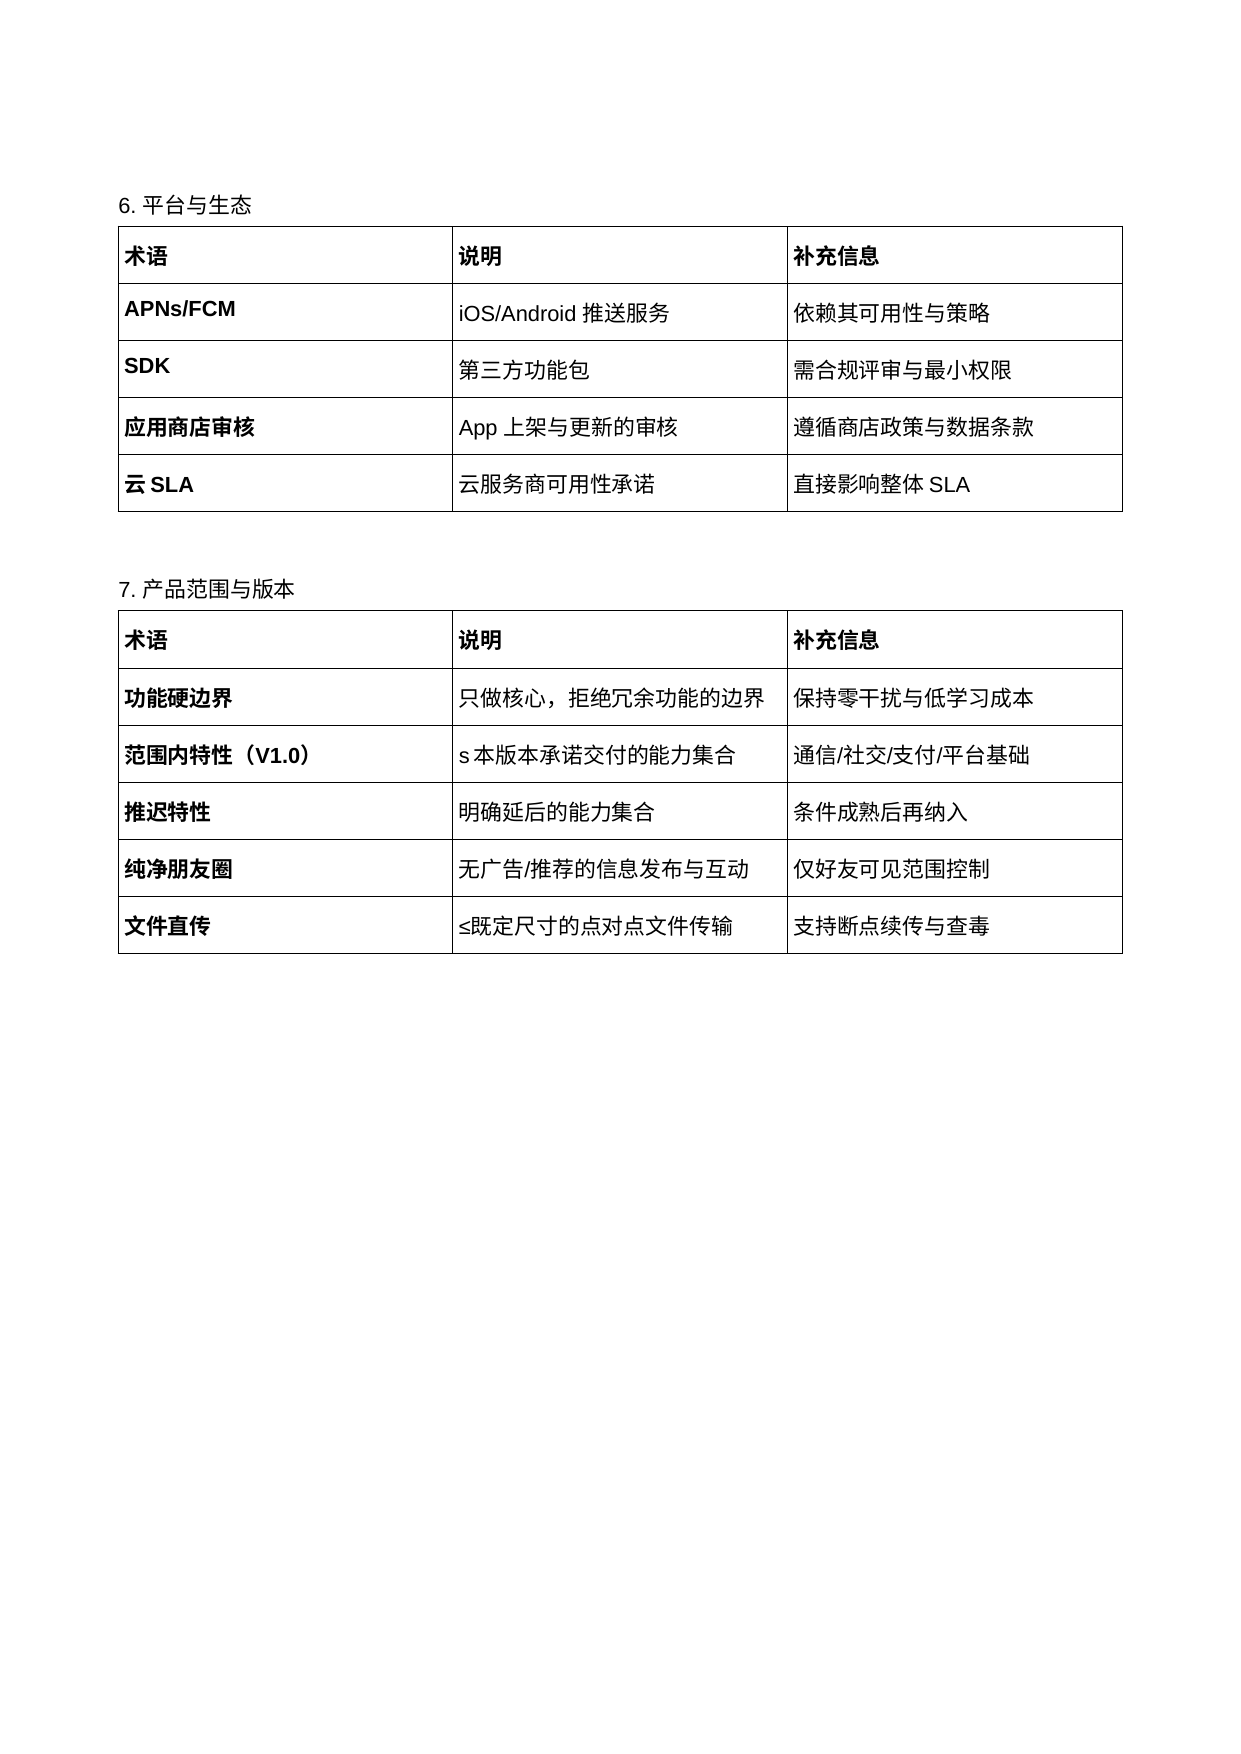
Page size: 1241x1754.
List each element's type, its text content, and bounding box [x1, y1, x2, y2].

table_cell 无广告/推荐的信息发布与互动 [453, 840, 787, 896]
table_cell 仅好友可见范围控制 [788, 840, 1122, 896]
table_cell s本版本承诺交付的能力集合 [453, 726, 787, 782]
table_cell SDK [119, 341, 452, 397]
table_cell 范围内特性（V1.0） [119, 726, 452, 782]
table_cell 需合规评审与最小权限 [788, 341, 1122, 397]
table_cell 纯净朋友圈 [119, 840, 452, 896]
table_cell 只做核心，拒绝冗余功能的边界 [453, 669, 787, 724]
table_header 术语 [119, 227, 452, 283]
table_cell 遵循商店政策与数据条款 [788, 398, 1122, 454]
table_cell ≤既定尺寸的点对点文件传输 [453, 897, 787, 953]
table_cell 明确延后的能力集合 [453, 783, 787, 839]
subtitle 平台与生态 [118, 188, 1122, 219]
table_cell 云SLA [119, 455, 452, 511]
table_cell 推迟特性 [119, 783, 452, 839]
table_cell 文件直传 [119, 897, 452, 953]
table_cell 支持断点续传与查毒 [788, 897, 1122, 953]
table_cell 功能硬边界 [119, 669, 452, 724]
table_cell 条件成熟后再纳入 [788, 783, 1122, 839]
table_cell 应用商店审核 [119, 398, 452, 454]
table_cell APNs/FCM [119, 284, 452, 340]
table_cell App 上架与更新的审核 [453, 398, 787, 454]
table_cell iOS/Android 推送服务 [453, 284, 787, 340]
table_cell 依赖其可用性与策略 [788, 284, 1122, 340]
subtitle 产品范围与版本 [118, 572, 1122, 604]
table_cell 保持零干扰与低学习成本 [788, 669, 1122, 724]
table_cell 第三方功能包 [453, 341, 787, 397]
table_header 说明 [453, 611, 787, 667]
table_cell 直接影响整体SLA [788, 455, 1122, 511]
table_cell 云服务商可用性承诺 [453, 455, 787, 511]
table_header 补充信息 [788, 227, 1122, 283]
table_header 补充信息 [788, 611, 1122, 667]
table_cell 通信/社交/支付/平台基础 [788, 726, 1122, 782]
table_header 说明 [453, 227, 787, 283]
table_header 术语 [119, 611, 452, 667]
